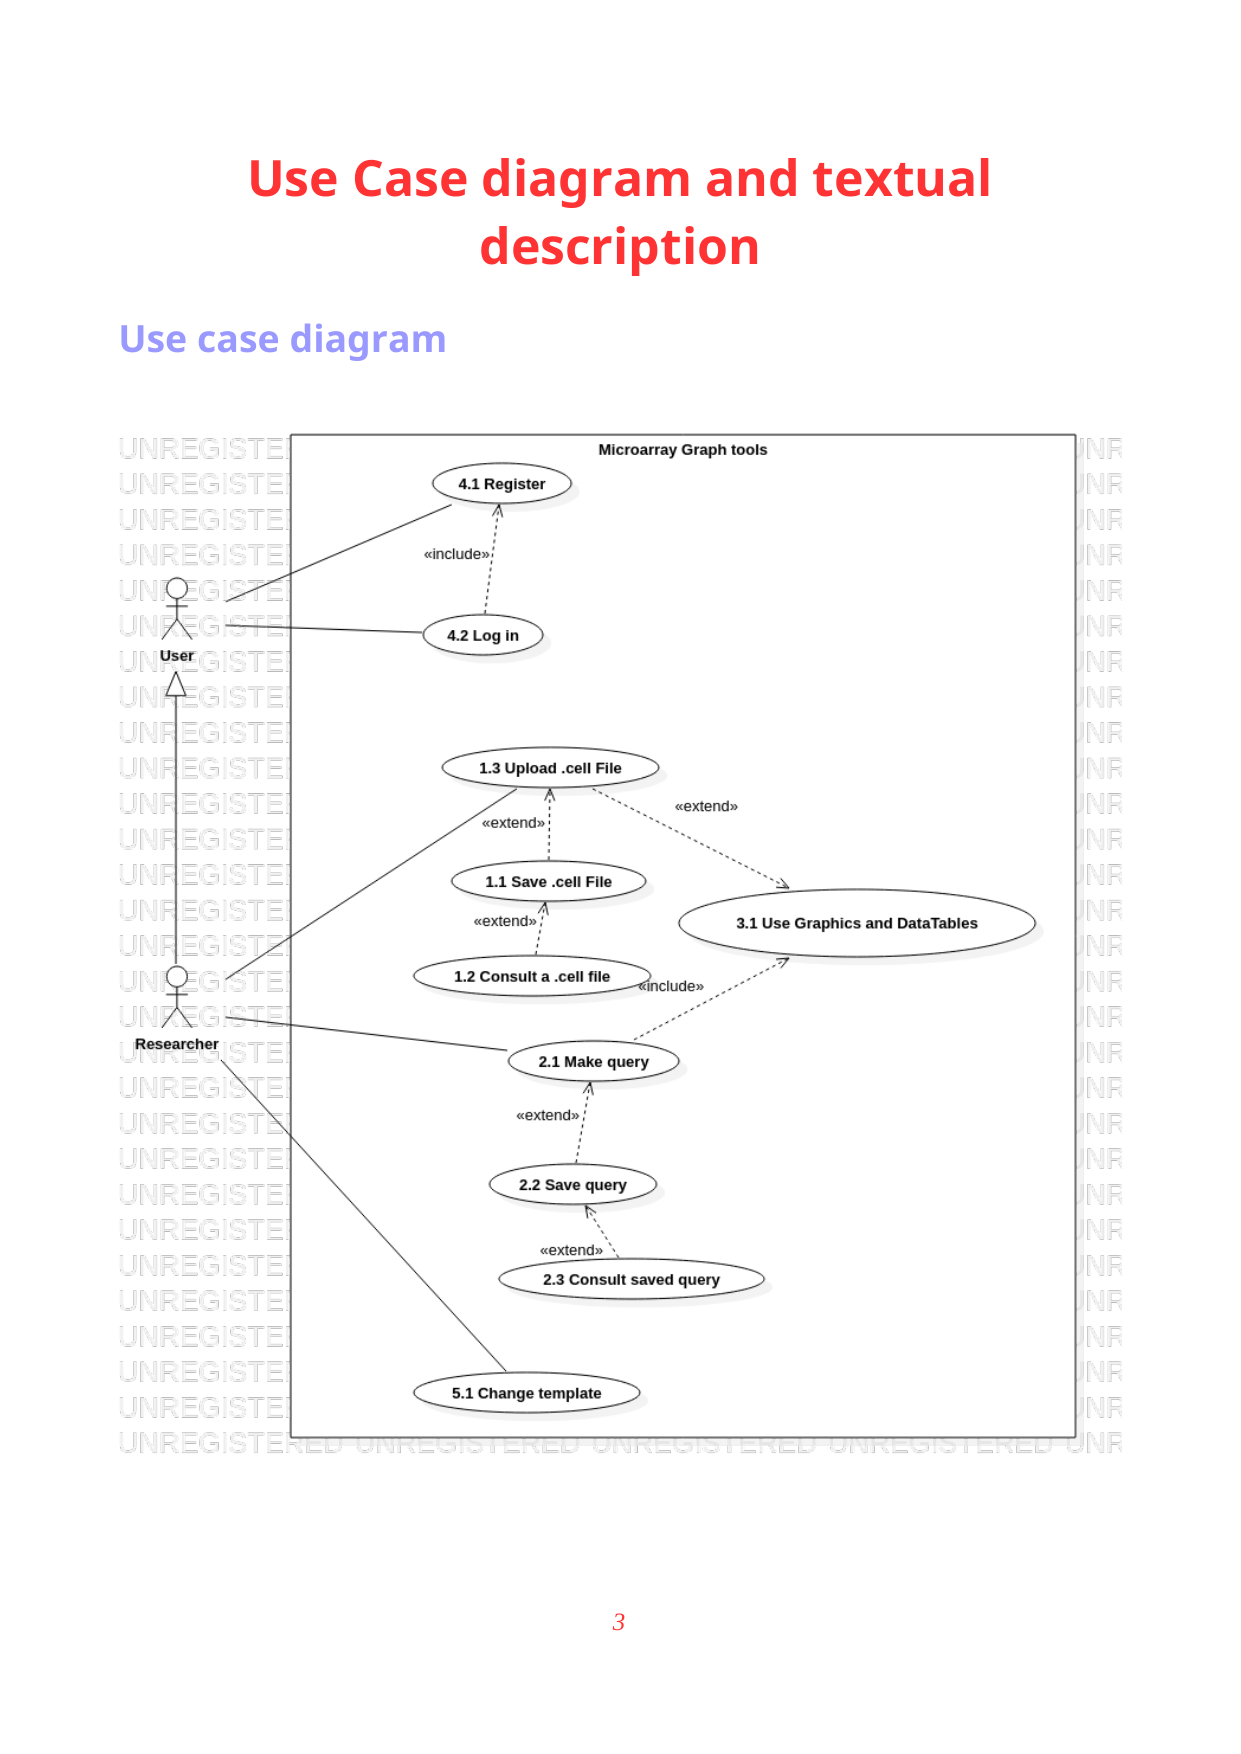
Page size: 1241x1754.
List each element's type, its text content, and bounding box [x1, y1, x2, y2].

picture [118, 423, 1123, 1485]
subtitle Use Case diagram and textual description [118, 143, 1122, 279]
subtitle Use case diagram [118, 312, 1122, 363]
